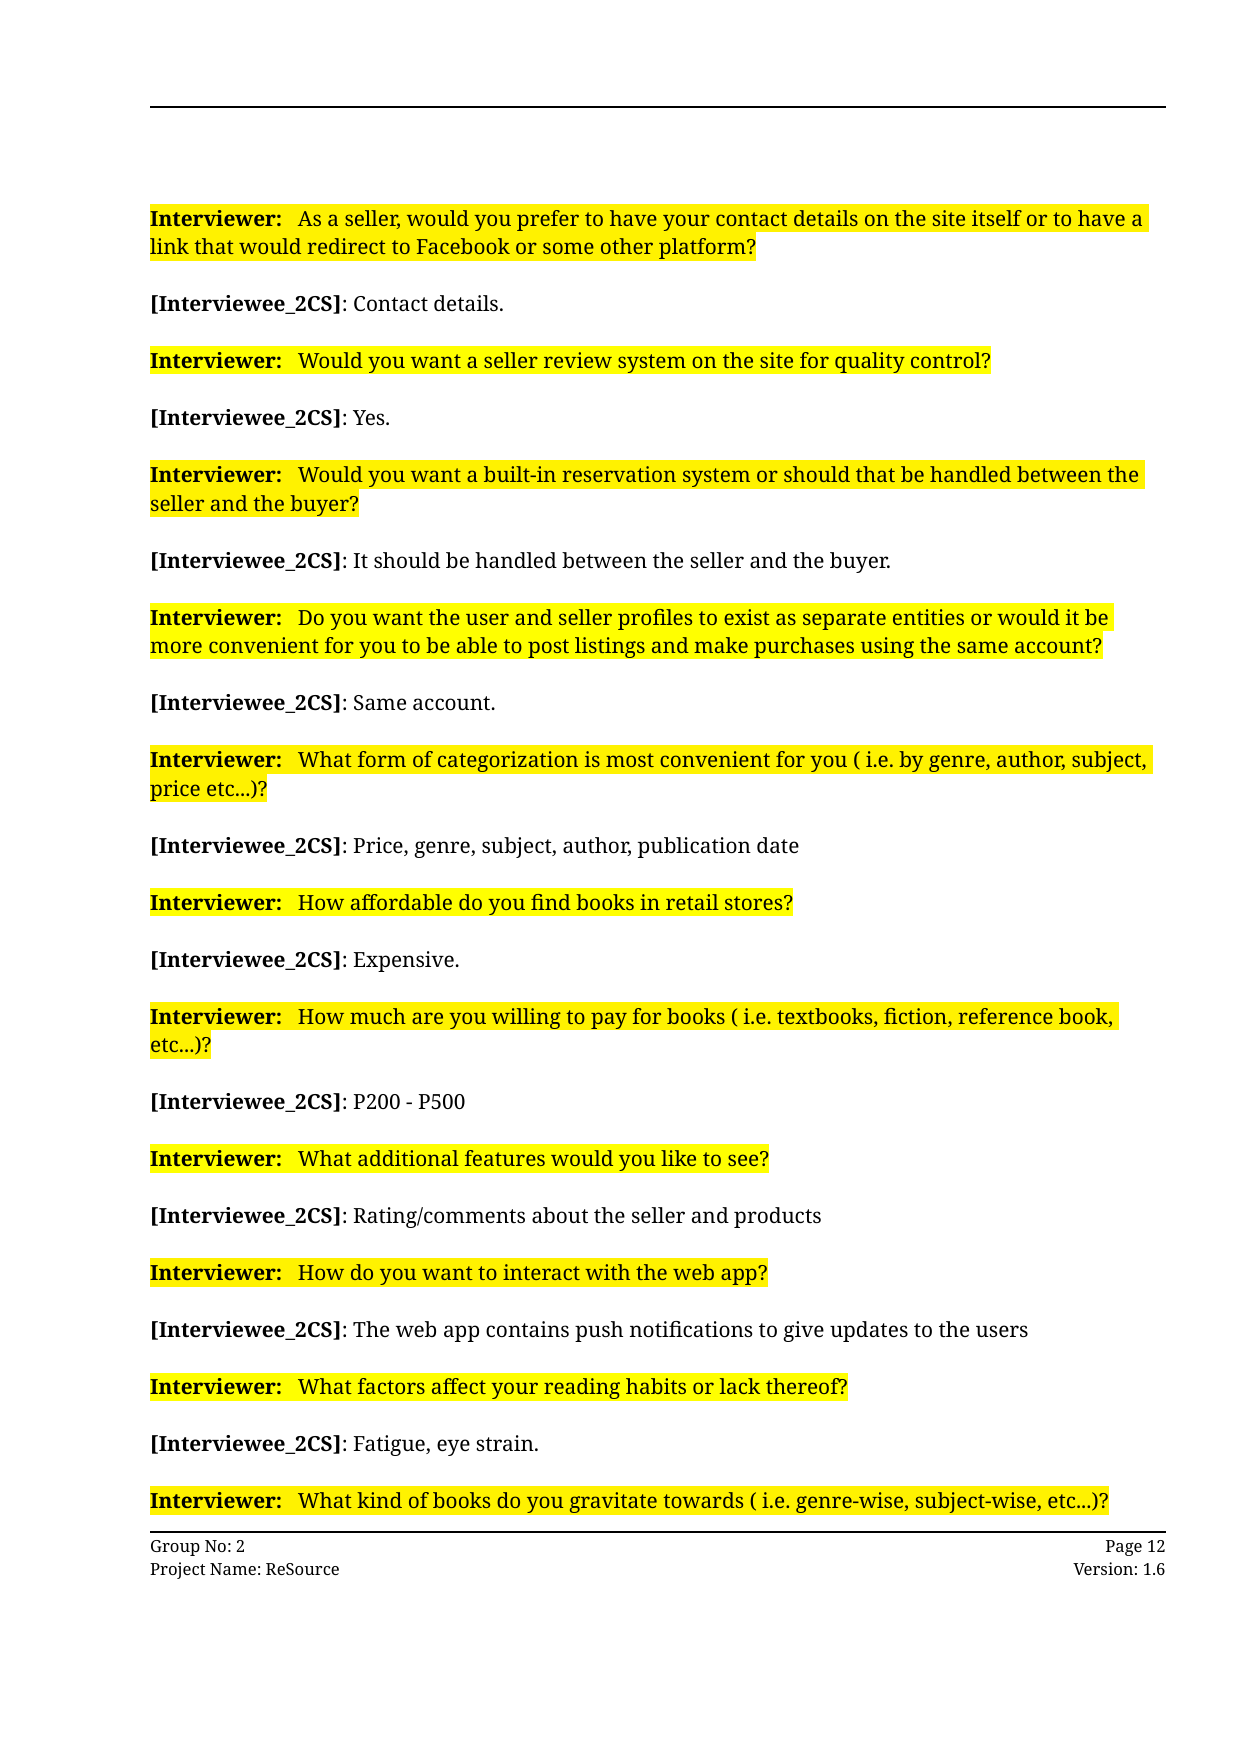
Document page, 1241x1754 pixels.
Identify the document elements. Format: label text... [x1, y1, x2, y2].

text Interviewer: What factors affect your reading habits or lack thereof? [150, 1372, 1166, 1401]
text [Interviewee_2CS]: P200 - P500 [150, 1087, 1166, 1116]
text Interviewer: Do you want the user and seller profiles to exist as separate entities or would it be more convenient for you to be able to post listings and make purchases using the same account? [150, 603, 1166, 659]
text [Interviewee_2CS]: It should be handled between the seller and the buyer. [150, 546, 1166, 574]
text [Interviewee_2CS]: Yes. [150, 403, 1166, 432]
text Interviewer: How do you want to interact with the web app? [150, 1258, 1166, 1287]
text [Interviewee_2CS]: Price, genre, subject, author, publication date [150, 831, 1166, 859]
text Interviewer: Would you want a built-in reservation system or should that be handled between the seller and the buyer? [150, 460, 1166, 517]
text [Interviewee_2CS]: Same account. [150, 688, 1166, 717]
text Interviewer: How much are you willing to pay for books ( i.e. textbooks, fiction, reference book, etc...)? [150, 1002, 1166, 1059]
text [Interviewee_2CS]: Fatigue, eye strain. [150, 1429, 1166, 1458]
text Interviewer: How affordable do you find books in retail stores? [150, 888, 1166, 916]
text Interviewer: What form of categorization is most convenient for you ( i.e. by genre, author, subject, price etc...)? [150, 745, 1166, 802]
text Interviewer: What additional features would you like to see? [150, 1144, 1166, 1173]
text Interviewer: What kind of books do you gravitate towards ( i.e. genre-wise, subject-wise, etc...)? [150, 1486, 1166, 1515]
text [Interviewee_2CS]: Expensive. [150, 945, 1166, 973]
text [Interviewee_2CS]: Rating/comments about the seller and products [150, 1201, 1166, 1230]
text Interviewer: Would you want a seller review system on the site for quality control? [150, 346, 1166, 374]
text [Interviewee_2CS]: Contact details. [150, 289, 1166, 318]
text Interviewer: As a seller, would you prefer to have your contact details on the site itself or to have a link that would redirect to Facebook or some other platform? [150, 204, 1166, 261]
text [Interviewee_2CS]: The web app contains push notifications to give updates to the users [150, 1316, 1166, 1344]
